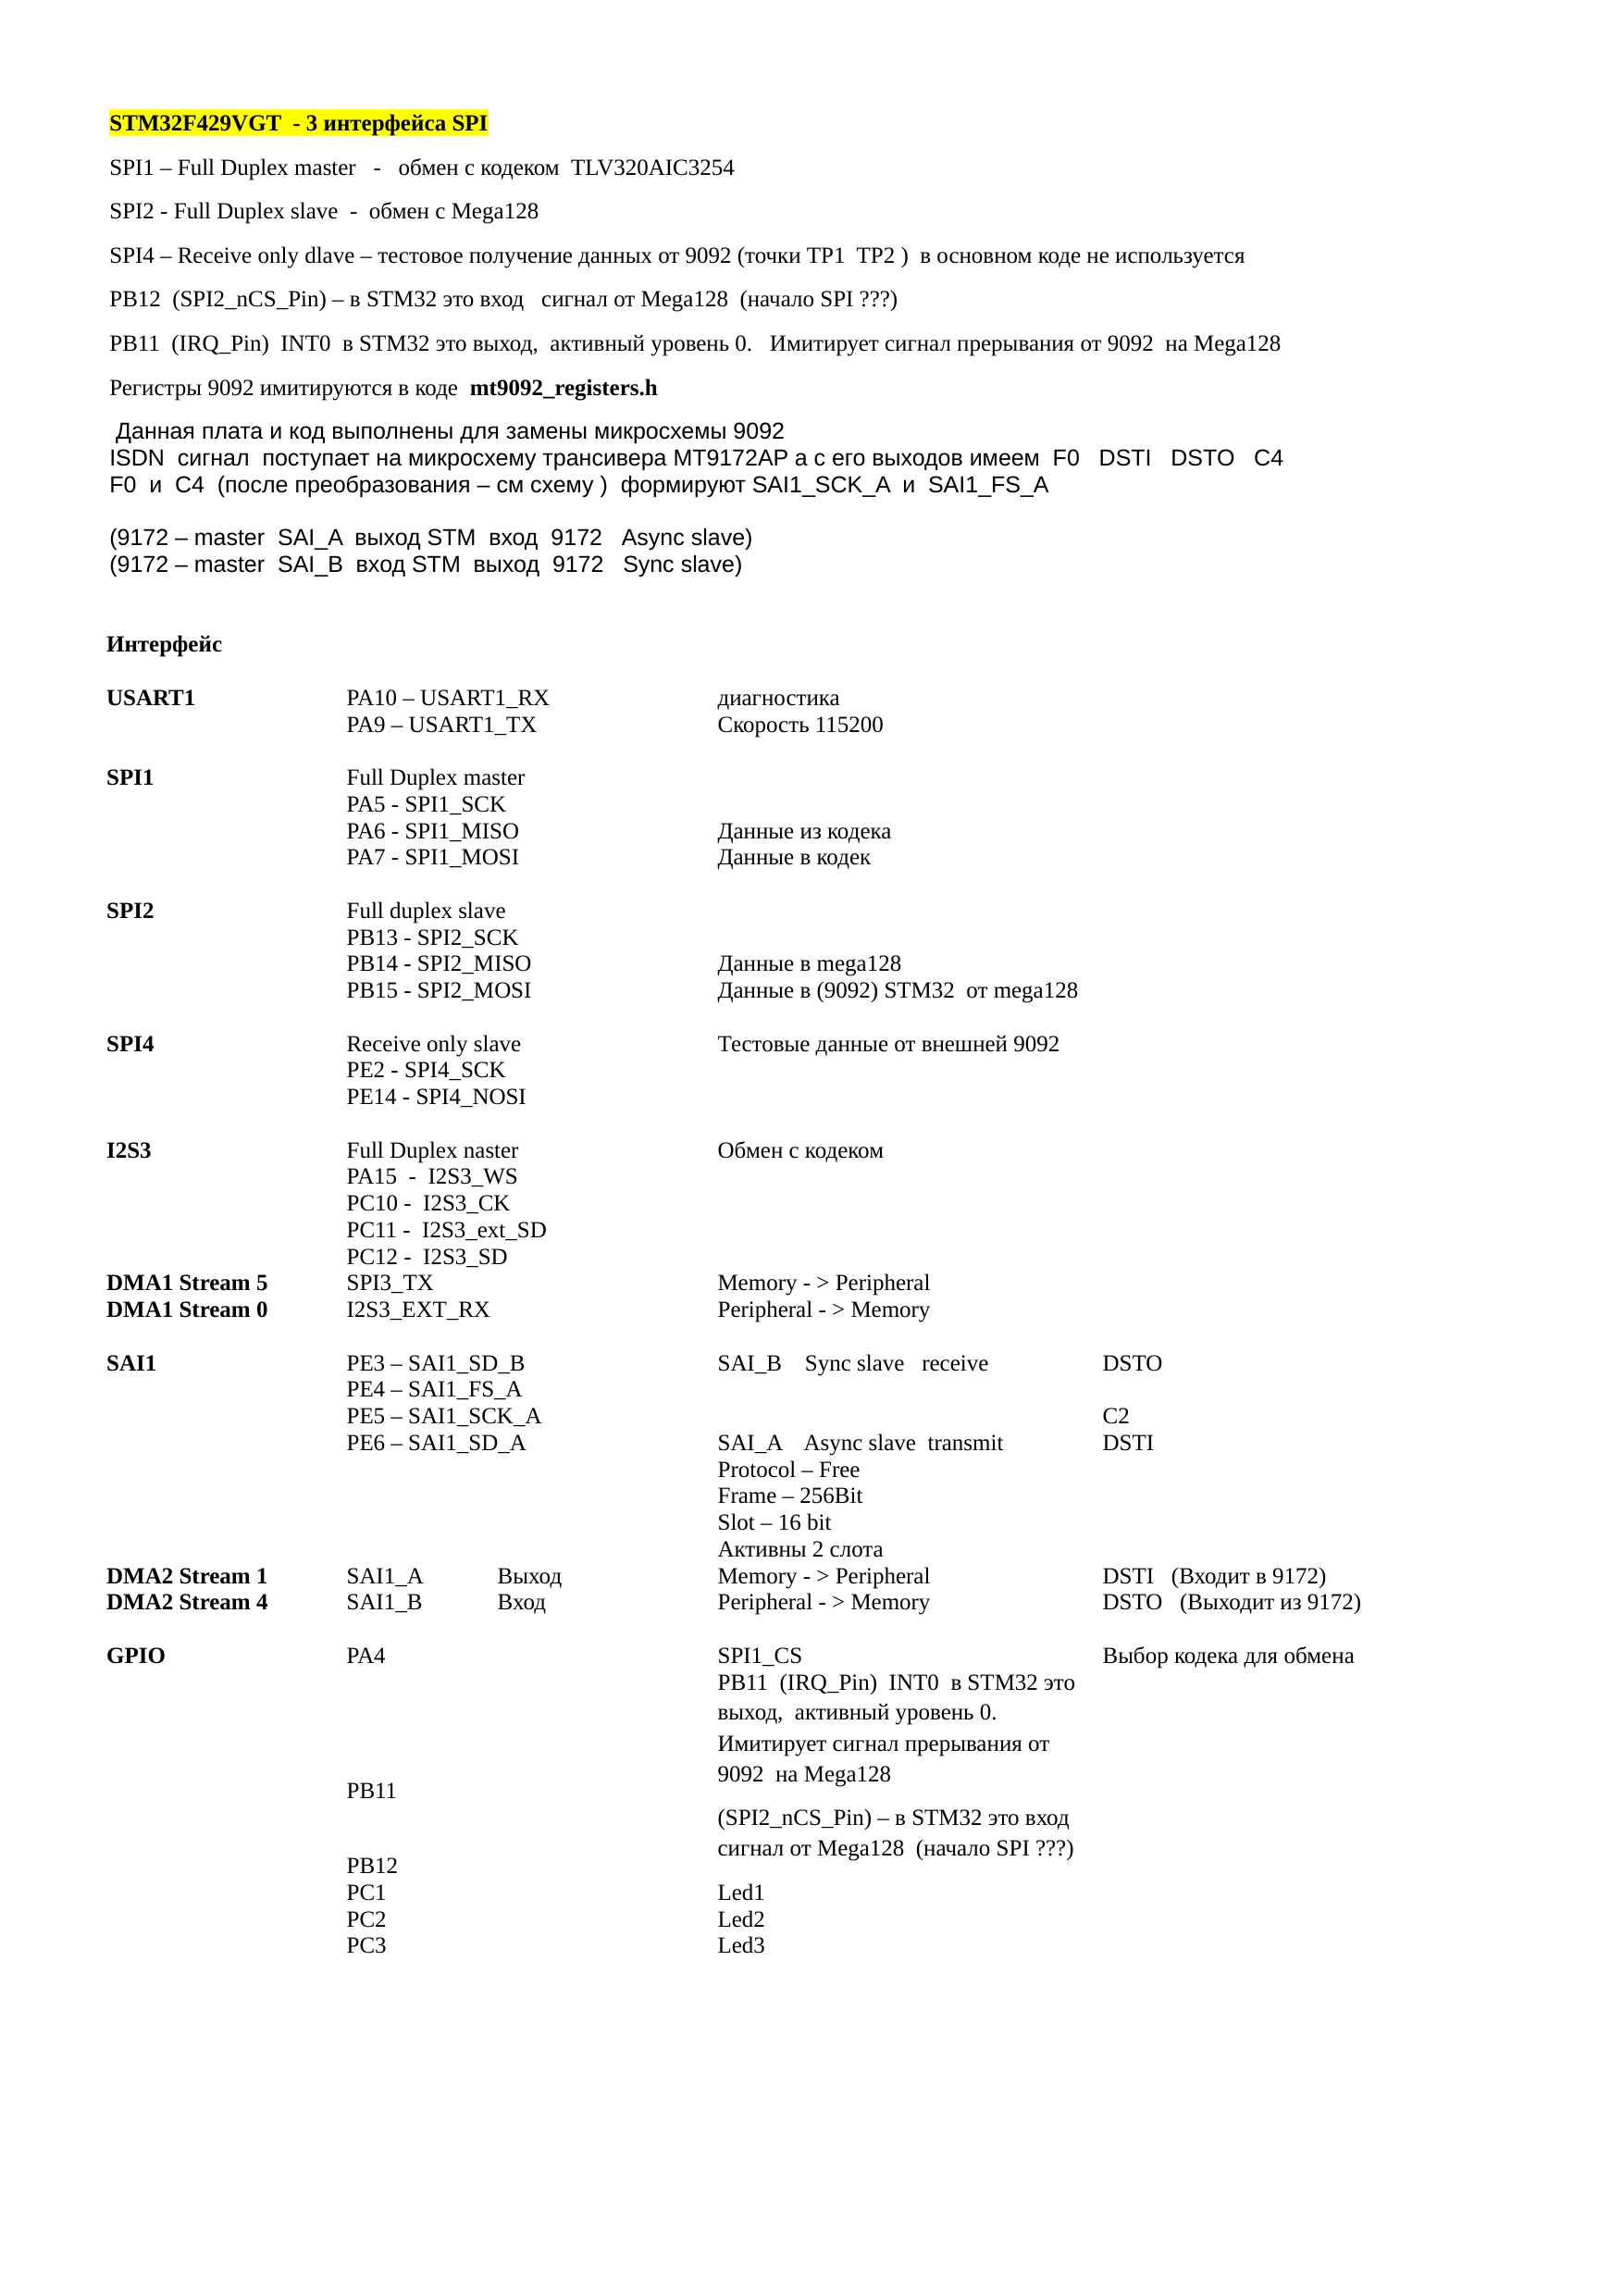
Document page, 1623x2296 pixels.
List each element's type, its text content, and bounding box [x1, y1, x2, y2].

table_cell [104, 1429, 343, 1456]
table_cell DSTI [1099, 1429, 1495, 1456]
table_cell Receive only slave [343, 1030, 714, 1056]
table_cell I2S3_EXT_RX [343, 1296, 714, 1322]
table_cell Данные в кодек [714, 843, 1099, 870]
table_cell [104, 1003, 343, 1030]
table_cell [104, 1375, 343, 1402]
table_cell [104, 1216, 343, 1243]
table_cell [104, 976, 343, 1003]
table_cell PA4 [343, 1642, 714, 1669]
table_cell [714, 1402, 1099, 1429]
table_cell [1099, 1083, 1495, 1110]
table_cell SAI1_B Вход [343, 1588, 714, 1615]
table_cell [714, 1615, 1099, 1642]
table_cell [714, 763, 1099, 790]
text (9172 – master SAI_B вход STM выход 9172 Sync slave) [109, 551, 1567, 577]
table_cell Peripheral - > Memory [714, 1588, 1099, 1615]
table_header [714, 630, 1099, 657]
table_cell PC11 - I2S3_ext_SD [343, 1216, 714, 1243]
table_cell [1099, 684, 1495, 711]
table_cell SAI1_A Выход [343, 1562, 714, 1588]
text ISDN сигнал поступает на микросхему трансивера MT9172AP а с его выходов имеем F0 DSTI DSTO C4 [109, 444, 1567, 471]
table_cell [1099, 2065, 1495, 2091]
table_cell [714, 1958, 1099, 1985]
table_cell [343, 2012, 714, 2038]
table_cell DMA2 Stream 1 [104, 1562, 343, 1588]
text SPI4 – Receive only dlave – тестовое получение данных от 9092 (точки TP1 TP2 ) в основном коде не используется [109, 242, 1567, 268]
table_cell Full Duplex master [343, 763, 714, 790]
table_cell PC3 [343, 1932, 714, 1958]
table_cell PB14 - SPI2_MISO [343, 949, 714, 976]
table_cell [1099, 1535, 1495, 1562]
table_cell [343, 1958, 714, 1985]
table_cell Full Duplex naster [343, 1136, 714, 1162]
table_cell [714, 1375, 1099, 1402]
table_cell [104, 1958, 343, 1985]
table_cell [1099, 949, 1495, 976]
table_cell PA7 - SPI1_MOSI [343, 843, 714, 870]
table_cell PB12 [343, 1804, 714, 1879]
table_cell [1099, 1804, 1495, 1879]
table_cell [343, 1482, 714, 1508]
table_cell Led2 [714, 1905, 1099, 1931]
table_cell [343, 870, 714, 897]
table_cell [1099, 763, 1495, 790]
table_cell [104, 790, 343, 817]
table_cell [714, 924, 1099, 949]
text PB12 (SPI2_nCS_Pin) – в STM32 это вход сигнал от Mega128 (начало SPI ???) [109, 285, 1567, 312]
table_cell [714, 1216, 1099, 1243]
table_cell [1099, 1162, 1495, 1189]
table_cell Frame – 256Bit [714, 1482, 1099, 1508]
table_cell [343, 1985, 714, 2012]
table_cell [1099, 1322, 1495, 1349]
table_cell SPI4 [104, 1030, 343, 1056]
table_cell [1099, 1003, 1495, 1030]
table_cell [1099, 897, 1495, 924]
table_cell [1099, 737, 1495, 763]
table_cell [1099, 1958, 1495, 1985]
table_cell [104, 2012, 343, 2038]
table_cell [1099, 1136, 1495, 1162]
table_cell [104, 737, 343, 763]
table_cell Memory - > Peripheral [714, 1562, 1099, 1588]
table_cell [1099, 1669, 1495, 1804]
table_cell PA10 – USART1_RX [343, 684, 714, 711]
table_cell [1099, 1879, 1495, 1905]
table_cell Full duplex slave [343, 897, 714, 924]
table_cell [104, 1879, 343, 1905]
table_cell [343, 737, 714, 763]
table_cell [343, 1535, 714, 1562]
table_cell [714, 870, 1099, 897]
table_cell [343, 1003, 714, 1030]
text SPI2 - Full Duplex slave - обмен с Mega128 [109, 197, 1567, 224]
text Данная плата и код выполнены для замены микросхемы 9092 [109, 417, 1567, 444]
table_cell [104, 1535, 343, 1562]
table_cell Активны 2 слота [714, 1535, 1099, 1562]
table_cell [104, 924, 343, 949]
table_cell Led1 [714, 1879, 1099, 1905]
table_cell [714, 2039, 1099, 2065]
table_cell [343, 1456, 714, 1482]
table_cell [1099, 1482, 1495, 1508]
table_cell диагностика [714, 684, 1099, 711]
table_cell SAI_A Async slave transmit [714, 1429, 1099, 1456]
table_cell [104, 1985, 343, 2012]
table_cell [104, 817, 343, 843]
table_cell PB13 - SPI2_SCK [343, 924, 714, 949]
table_cell SPI1 [104, 763, 343, 790]
table_cell [104, 1110, 343, 1136]
table_cell [1099, 1985, 1495, 2012]
table_cell [104, 949, 343, 976]
table_cell Выбор кодека для обмена [1099, 1642, 1495, 1669]
table_cell [714, 1162, 1099, 1189]
table_cell [104, 870, 343, 897]
table_cell [104, 711, 343, 737]
table_cell DSTO [1099, 1349, 1495, 1375]
table_cell [714, 790, 1099, 817]
table_cell PC2 [343, 1905, 714, 1931]
table_cell [714, 1056, 1099, 1083]
table_cell Peripheral - > Memory [714, 1296, 1099, 1322]
text STM32F429VGT - 3 интерфейса SPI [109, 109, 1567, 136]
table_cell [714, 657, 1099, 684]
table_cell SPI3_TX [343, 1269, 714, 1296]
table_cell PE4 – SAI1_FS_A [343, 1375, 714, 1402]
table_cell [104, 1615, 343, 1642]
table_cell [714, 1985, 1099, 2012]
table_cell DMA1 Stream 0 [104, 1296, 343, 1322]
table_cell Данные в (9092) STM32 от mega128 [714, 976, 1099, 1003]
table_header [1099, 630, 1495, 657]
text PB11 (IRQ_Pin) INT0 в STM32 это выход, активный уровень 0. Имитирует сигнал прерывания от 9092 на Mega128 [109, 329, 1567, 356]
table_cell GPIO [104, 1642, 343, 1669]
table_cell [104, 1162, 343, 1189]
table_cell I2S3 [104, 1136, 343, 1162]
table_cell [104, 1482, 343, 1508]
table_cell [104, 1804, 343, 1879]
table_cell PE6 – SAI1_SD_A [343, 1429, 714, 1456]
table_cell [343, 1508, 714, 1535]
table_cell [1099, 1296, 1495, 1322]
table_cell [1099, 1030, 1495, 1056]
table_cell PC12 - I2S3_SD [343, 1243, 714, 1269]
table_cell [1099, 2012, 1495, 2038]
text F0 и C4 (после преобразования – см схему ) формируют SAI1_SCK_A и SAI1_FS_A [109, 471, 1567, 498]
table_cell [104, 1322, 343, 1349]
table_cell PA5 - SPI1_SCK [343, 790, 714, 817]
table_cell PE3 – SAI1_SD_B [343, 1349, 714, 1375]
table_cell PA15 - I2S3_WS [343, 1162, 714, 1189]
table_cell [1099, 1189, 1495, 1216]
table_cell [1099, 870, 1495, 897]
table_cell Данные в mega128 [714, 949, 1099, 976]
table_cell [104, 843, 343, 870]
table_cell [104, 2065, 343, 2091]
table_cell Slot – 16 bit [714, 1508, 1099, 1535]
table_cell [1099, 1375, 1495, 1402]
table_cell SPI1_CS [714, 1642, 1099, 1669]
table_cell USART1 [104, 684, 343, 711]
table_cell [714, 737, 1099, 763]
table_cell [1099, 1056, 1495, 1083]
table_cell PA9 – USART1_TX [343, 711, 714, 737]
table_cell [1099, 1110, 1495, 1136]
table_cell [1099, 657, 1495, 684]
table_cell [1099, 924, 1495, 949]
table_cell [1099, 1508, 1495, 1535]
table_cell PE14 - SPI4_NOSI [343, 1083, 714, 1110]
text Регистры 9092 имитируются в коде mt9092_registers.h [109, 374, 1567, 400]
table_cell [104, 1905, 343, 1931]
table_cell [1099, 1243, 1495, 1269]
table_cell [343, 657, 714, 684]
table_cell [714, 1322, 1099, 1349]
table_cell [714, 1110, 1099, 1136]
table_cell [1099, 1269, 1495, 1296]
table_cell [714, 897, 1099, 924]
table_cell Тестовые данные от внешней 9092 [714, 1030, 1099, 1056]
table_cell [1099, 2039, 1495, 2065]
table_header Интерфейс [104, 630, 343, 657]
table_cell [104, 657, 343, 684]
table_cell [343, 1322, 714, 1349]
table_cell PB11 (IRQ_Pin) INT0 в STM32 это выход, активный уровень 0. Имитирует сигнал прерывания от 9092 на Mega128 [714, 1669, 1099, 1804]
table_cell [1099, 817, 1495, 843]
table_cell PE5 – SAI1_SCK_A [343, 1402, 714, 1429]
table_cell [104, 1189, 343, 1216]
table_cell Led3 [714, 1932, 1099, 1958]
table_cell C2 [1099, 1402, 1495, 1429]
table_cell SAI1 [104, 1349, 343, 1375]
table_cell [1099, 711, 1495, 737]
table_cell Данные из кодека [714, 817, 1099, 843]
table_cell PE2 - SPI4_SCK [343, 1056, 714, 1083]
table_cell [1099, 1216, 1495, 1243]
table_header [343, 630, 714, 657]
table_cell [1099, 1456, 1495, 1482]
table_cell DMA2 Stream 4 [104, 1588, 343, 1615]
table_cell [1099, 790, 1495, 817]
table_cell DSTO (Выходит из 9172) [1099, 1588, 1495, 1615]
table_cell [104, 1243, 343, 1269]
text SPI1 – Full Duplex master - обмен с кодеком TLV320AIC3254 [109, 154, 1567, 180]
table_cell Memory - > Peripheral [714, 1269, 1099, 1296]
table_cell PC10 - I2S3_CK [343, 1189, 714, 1216]
table_cell [343, 1110, 714, 1136]
table_cell [104, 1456, 343, 1482]
table_cell [104, 2039, 343, 2065]
table_cell [104, 1508, 343, 1535]
table_cell [714, 1003, 1099, 1030]
table_cell PB11 [343, 1669, 714, 1804]
table_cell [714, 1189, 1099, 1216]
table_cell SAI_B Sync slave receive [714, 1349, 1099, 1375]
table_cell [714, 1083, 1099, 1110]
table_cell [1099, 1905, 1495, 1931]
table_cell [104, 1056, 343, 1083]
table_cell [1099, 976, 1495, 1003]
table_cell PA6 - SPI1_MISO [343, 817, 714, 843]
table_cell PB15 - SPI2_MOSI [343, 976, 714, 1003]
table_cell [1099, 843, 1495, 870]
table_cell Protocol – Free [714, 1456, 1099, 1482]
text (9172 – master SAI_A выход STM вход 9172 Async slave) [109, 524, 1567, 551]
table_cell [104, 1402, 343, 1429]
table_cell [343, 2039, 714, 2065]
table_cell [714, 2065, 1099, 2091]
table_cell Обмен с кодеком [714, 1136, 1099, 1162]
table_cell [714, 1243, 1099, 1269]
table_cell Скорость 115200 [714, 711, 1099, 737]
table_cell DMA1 Stream 5 [104, 1269, 343, 1296]
table_cell [104, 1083, 343, 1110]
table_cell [104, 1669, 343, 1804]
table_cell (SPI2_nCS_Pin) – в STM32 это вход сигнал от Mega128 (начало SPI ???) [714, 1804, 1099, 1879]
table_cell [1099, 1932, 1495, 1958]
table_cell [1099, 1615, 1495, 1642]
table_cell [343, 1615, 714, 1642]
table_cell SPI2 [104, 897, 343, 924]
table_cell [104, 1932, 343, 1958]
table_cell [714, 2012, 1099, 2038]
table_cell PC1 [343, 1879, 714, 1905]
table_cell DSTI (Входит в 9172) [1099, 1562, 1495, 1588]
table_cell [343, 2065, 714, 2091]
